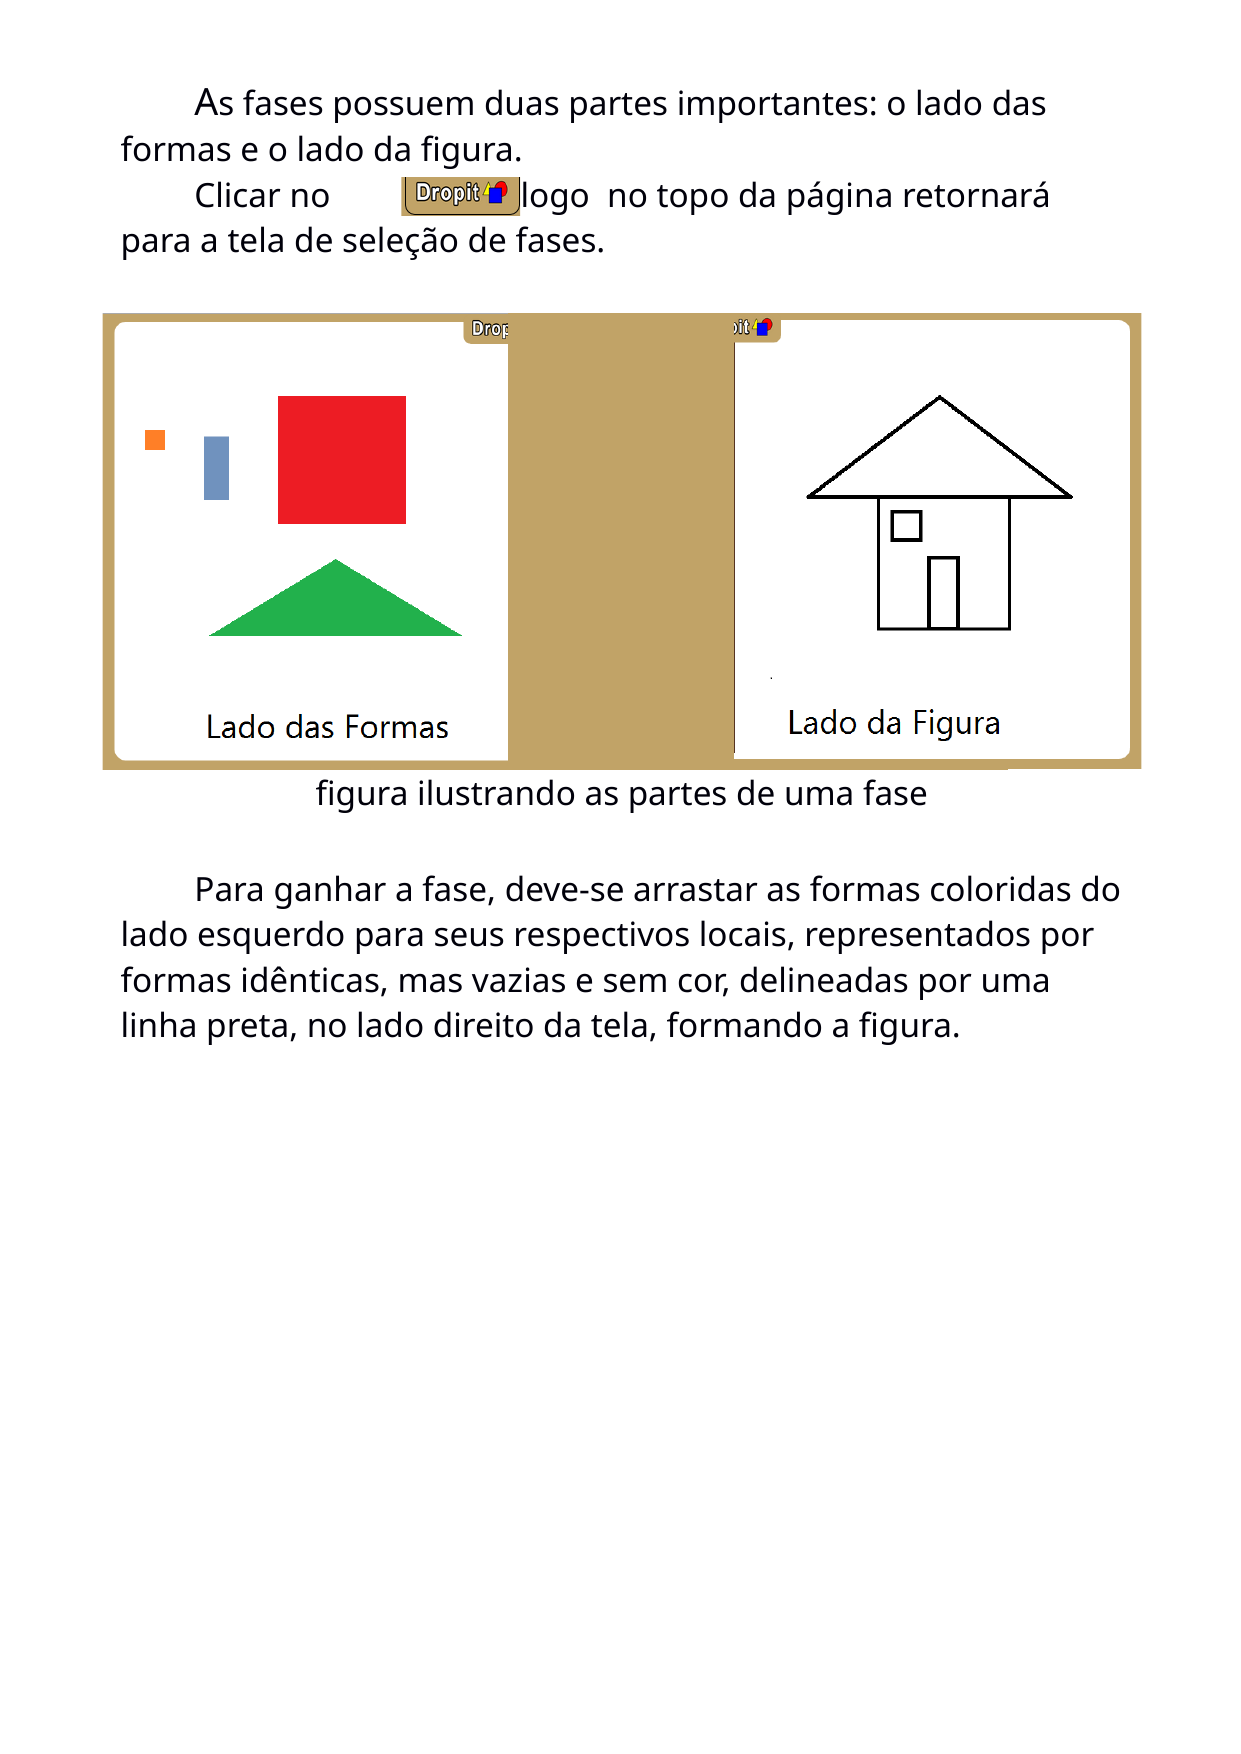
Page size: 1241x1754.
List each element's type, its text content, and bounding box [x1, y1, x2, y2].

text Clicar no logo no topo da página retornará para a tela de seleção de fases. [120, 171, 1123, 262]
text figura ilustrando as partes de uma fase [120, 770, 1123, 815]
text Para ganhar a fase, deve-se arrastar as formas coloridas do lado esquerdo para seus respectivos locais, representados por formas idênticas, mas vazias e sem cor, delineadas por uma linha preta, no lado direito da tela, formando a figura. [120, 866, 1123, 1047]
text As fases possuem duas partes importantes: o lado das formas e o lado da figura. [120, 75, 1123, 171]
picture [102, 313, 1142, 770]
picture [401, 177, 521, 216]
